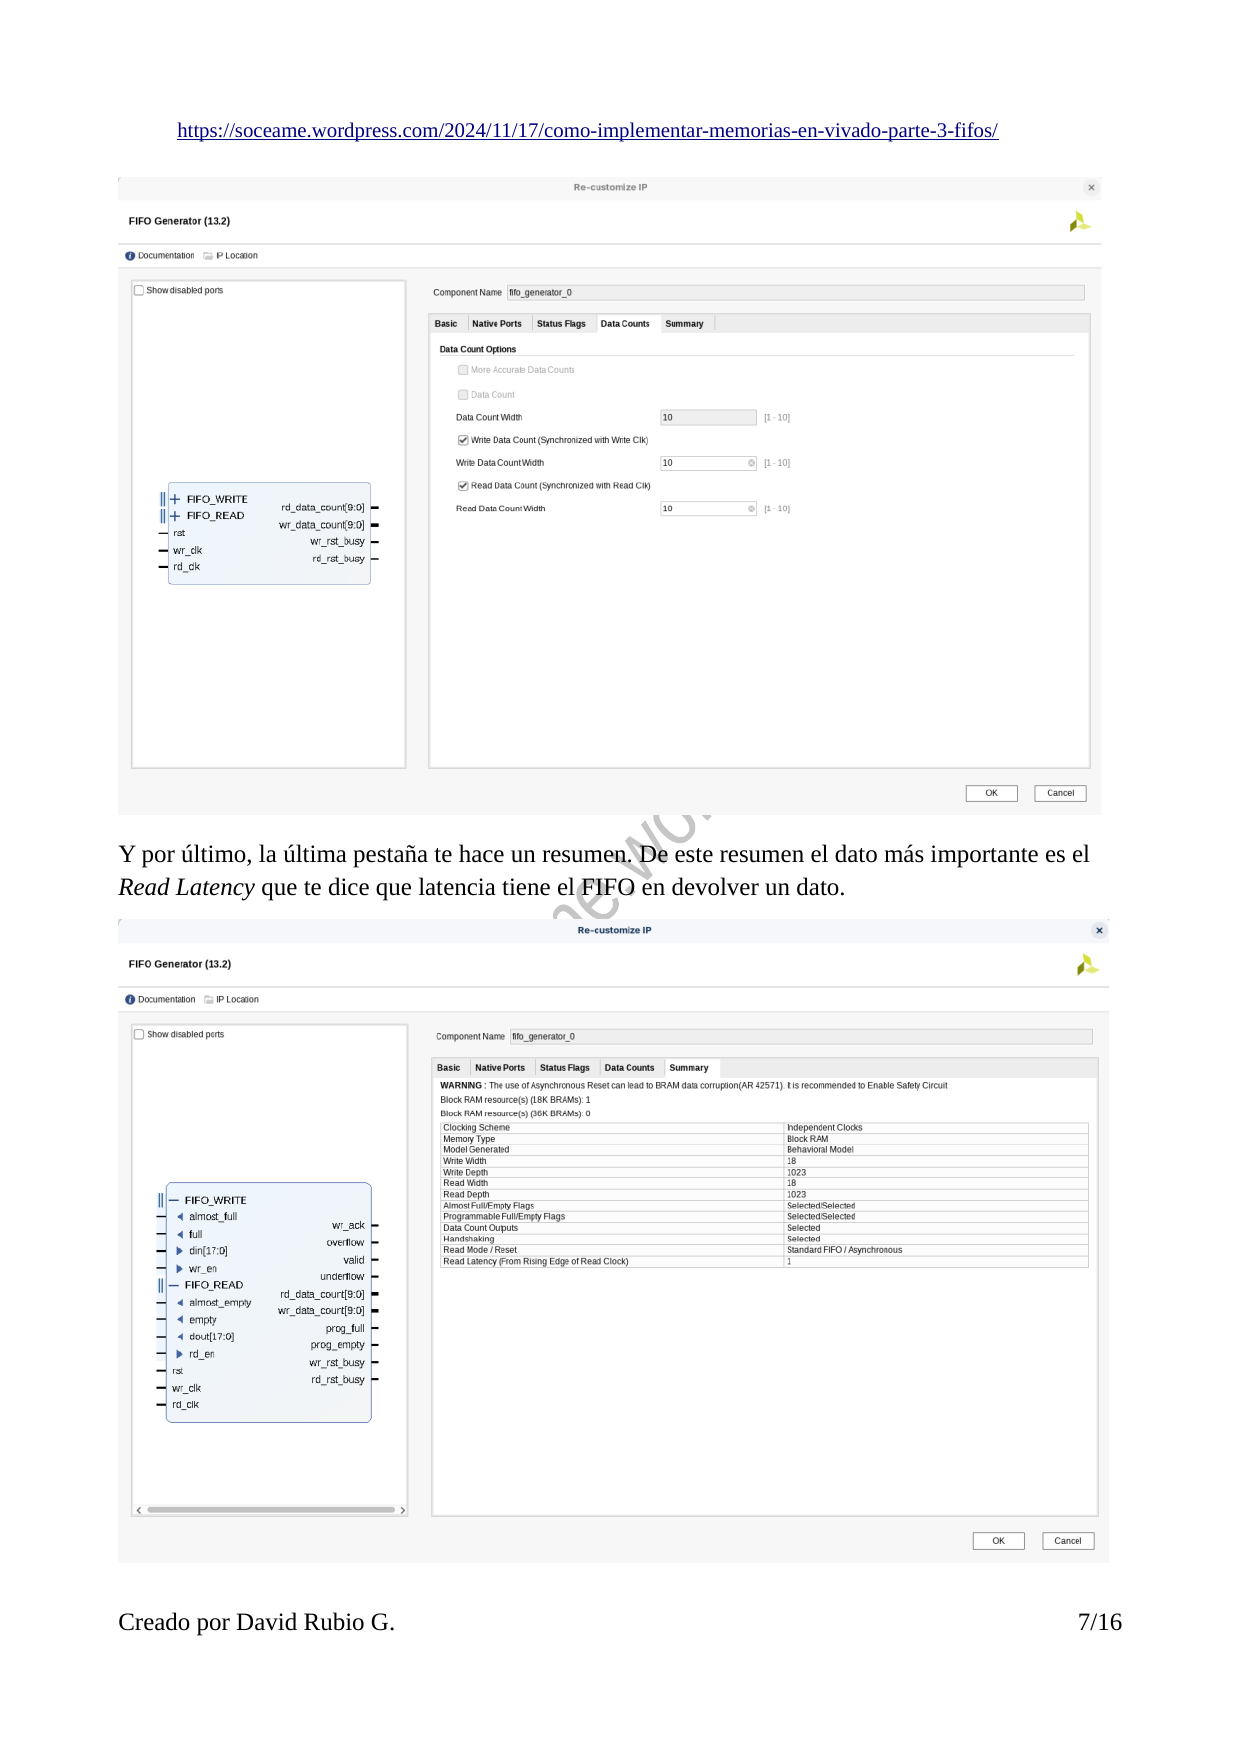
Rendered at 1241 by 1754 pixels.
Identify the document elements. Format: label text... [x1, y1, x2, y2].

text Y por último, la última pestaña te hace un resumen. De este resumen el dato más importante es el Read Latency que te dice que latencia tiene el FIFO en devolver un dato. [118, 839, 1122, 901]
picture [118, 177, 1102, 815]
picture [118, 919, 1110, 1563]
